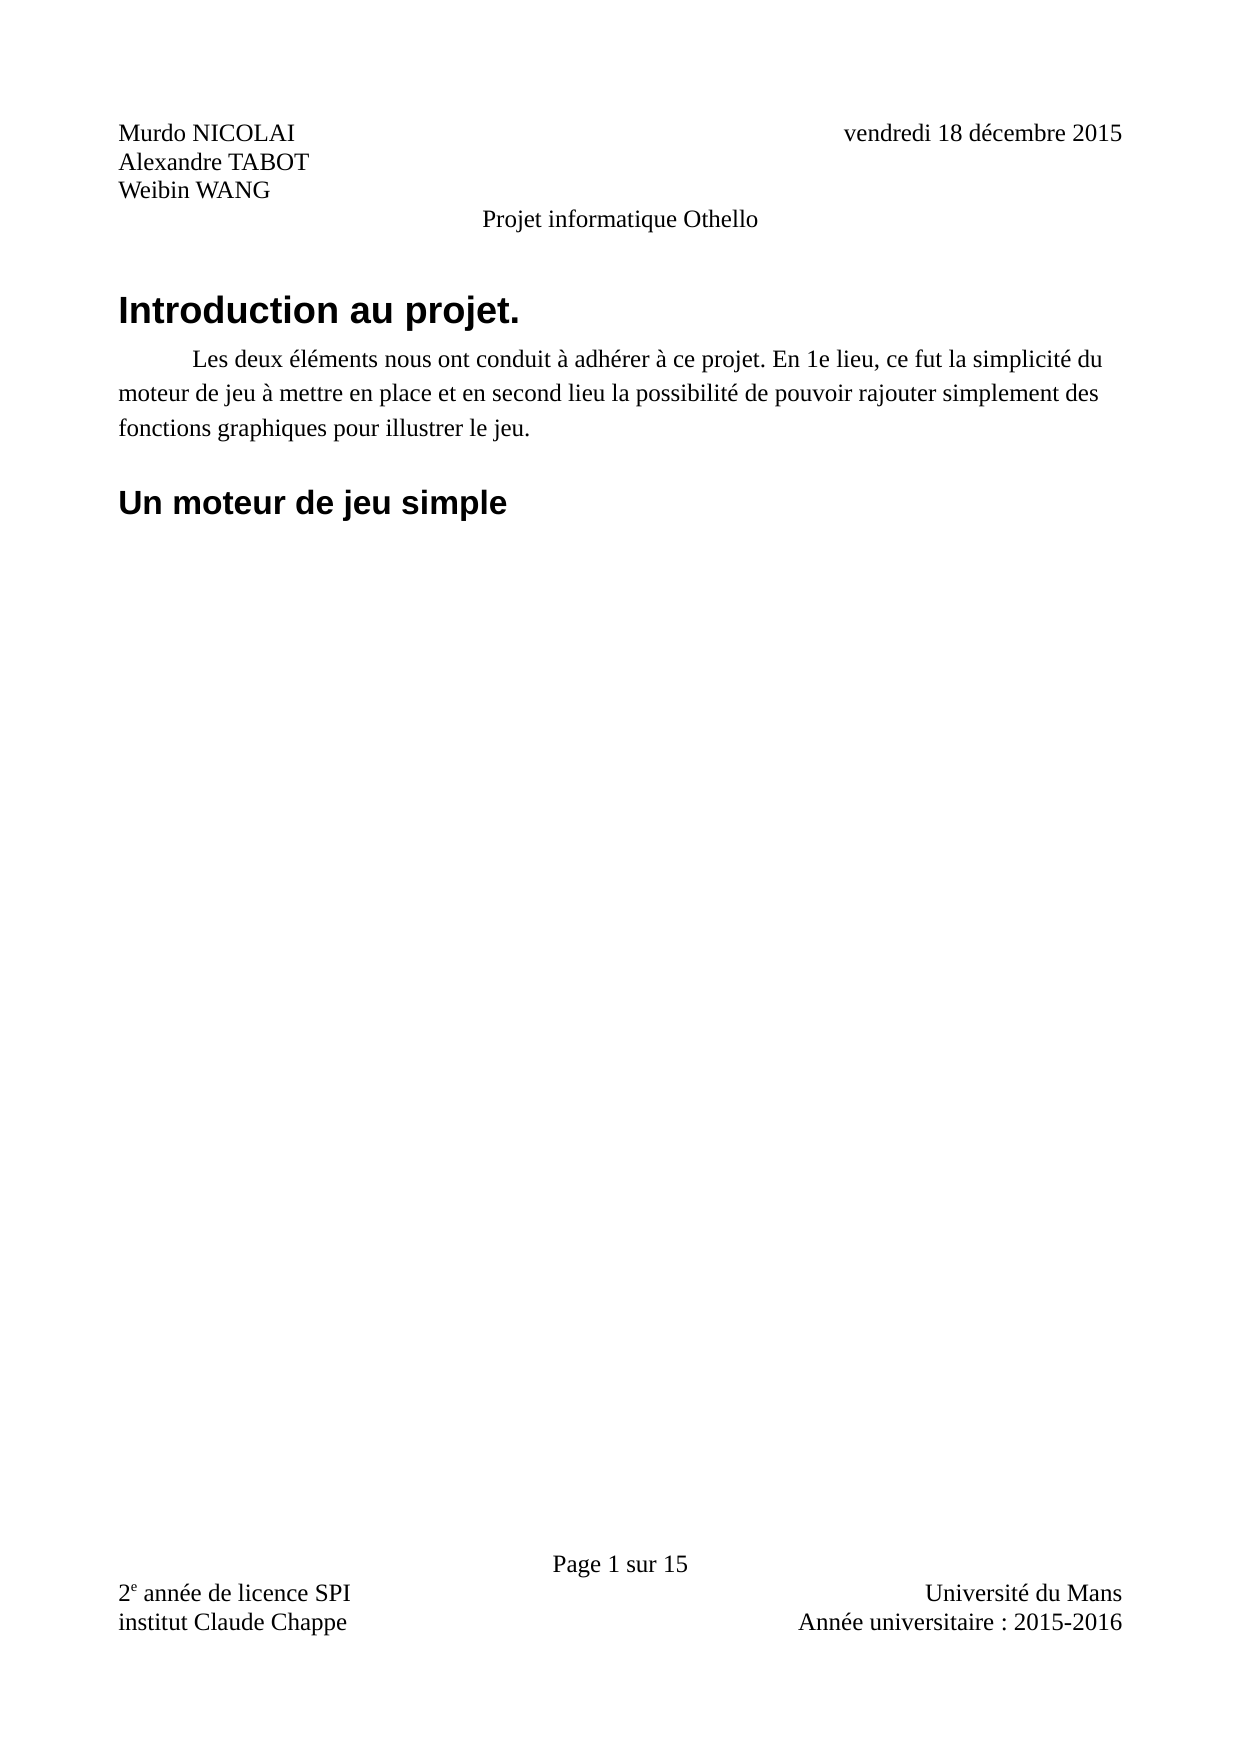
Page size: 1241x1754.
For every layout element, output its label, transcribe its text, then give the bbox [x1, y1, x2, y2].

subtitle Introduction au projet. [118, 288, 1122, 331]
text Les deux éléments nous ont conduit à adhérer à ce projet. En 1e lieu, ce fut la simplicité du moteur de jeu à mettre en place et en second lieu la possibilité de pouvoir rajouter simplement des fonctions graphiques pour illustrer le jeu. [118, 344, 1122, 441]
subtitle Un moteur de jeu simple [118, 483, 1122, 521]
